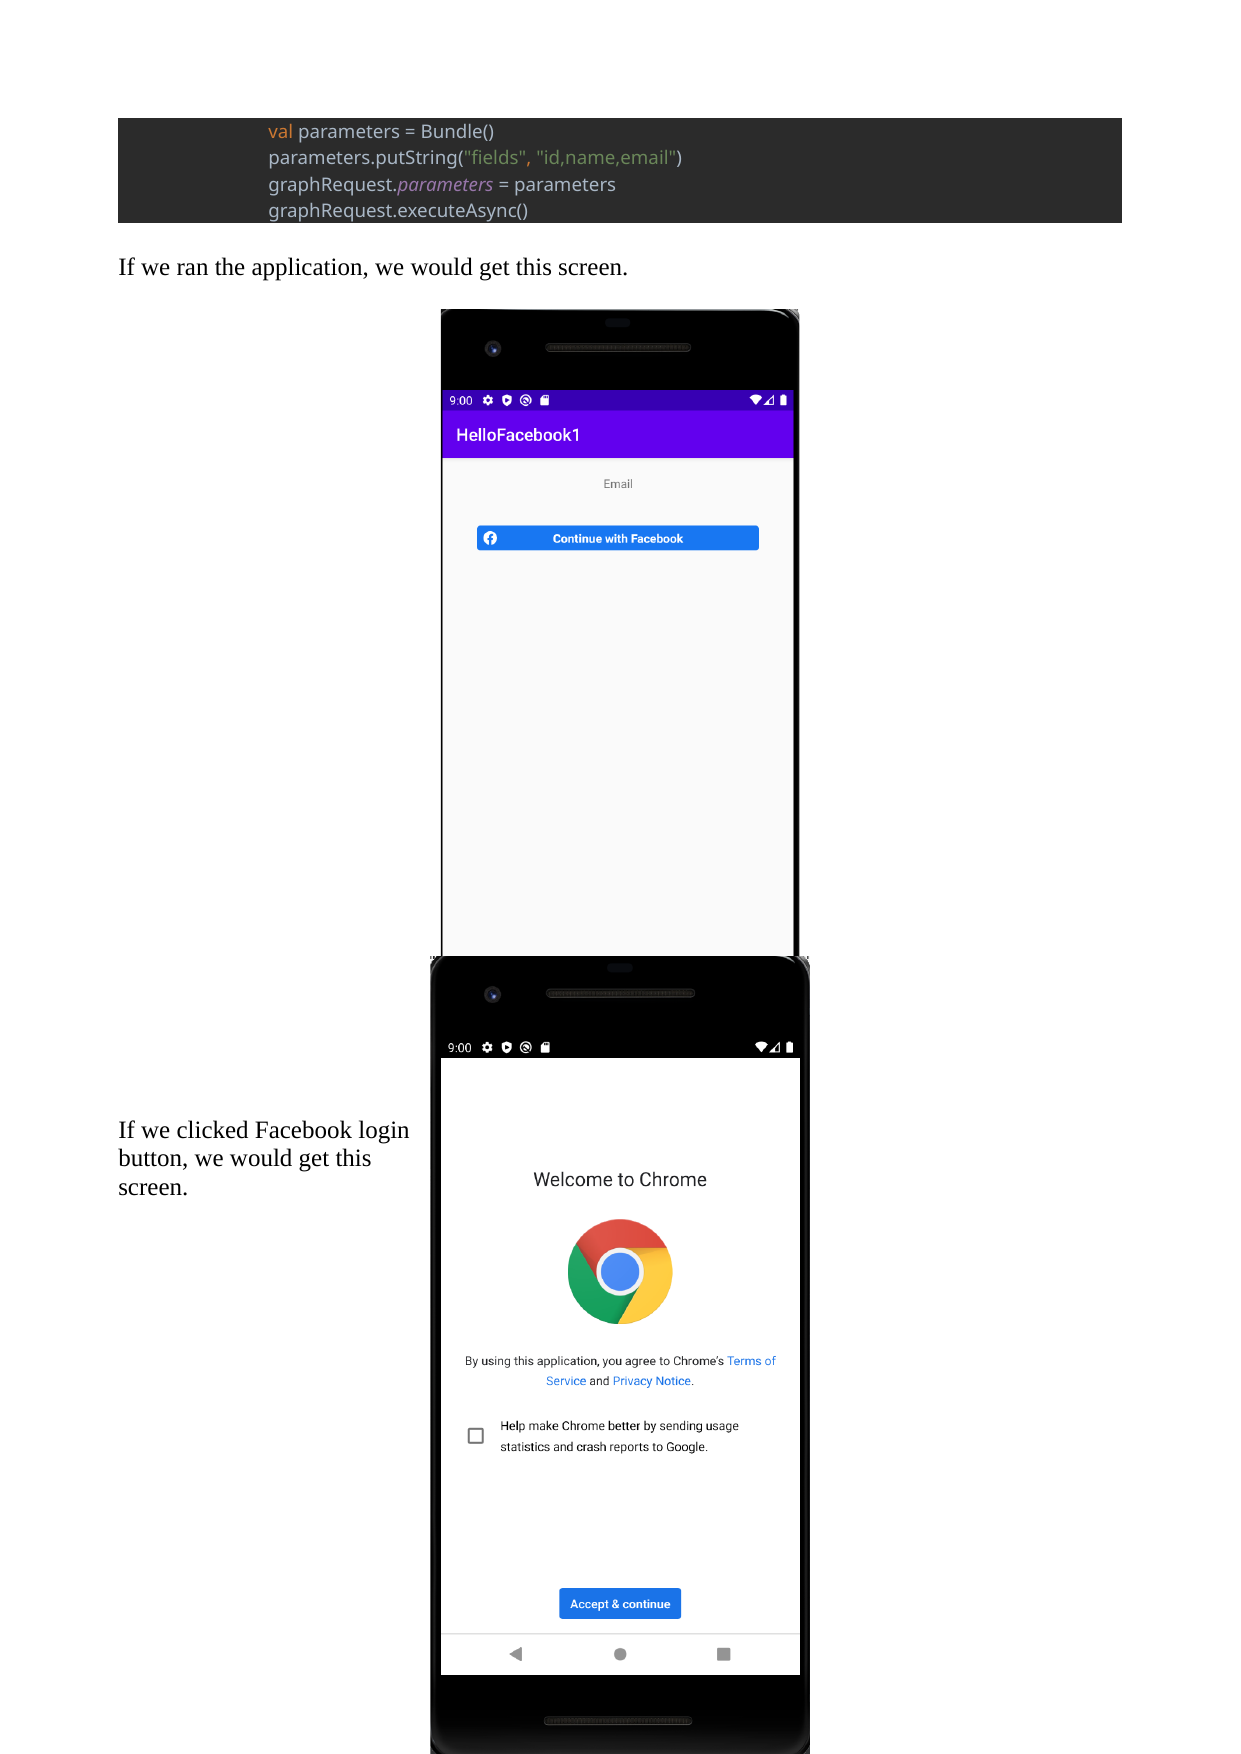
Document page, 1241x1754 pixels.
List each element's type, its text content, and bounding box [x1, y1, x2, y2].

text graphRequest.parameters = parameters [118, 171, 1122, 197]
text parameters.putString("fields", "id,name,email") [118, 144, 1122, 171]
text If we clicked Facebook login button, we would get this screen. [118, 1115, 430, 1201]
text If we ran the application, we would get this screen. [118, 252, 1122, 281]
picture [430, 309, 810, 1754]
text val parameters = Bundle() [118, 118, 1122, 144]
text [810, 1115, 1122, 1201]
text graphRequest.executeAsync() [118, 197, 1122, 223]
